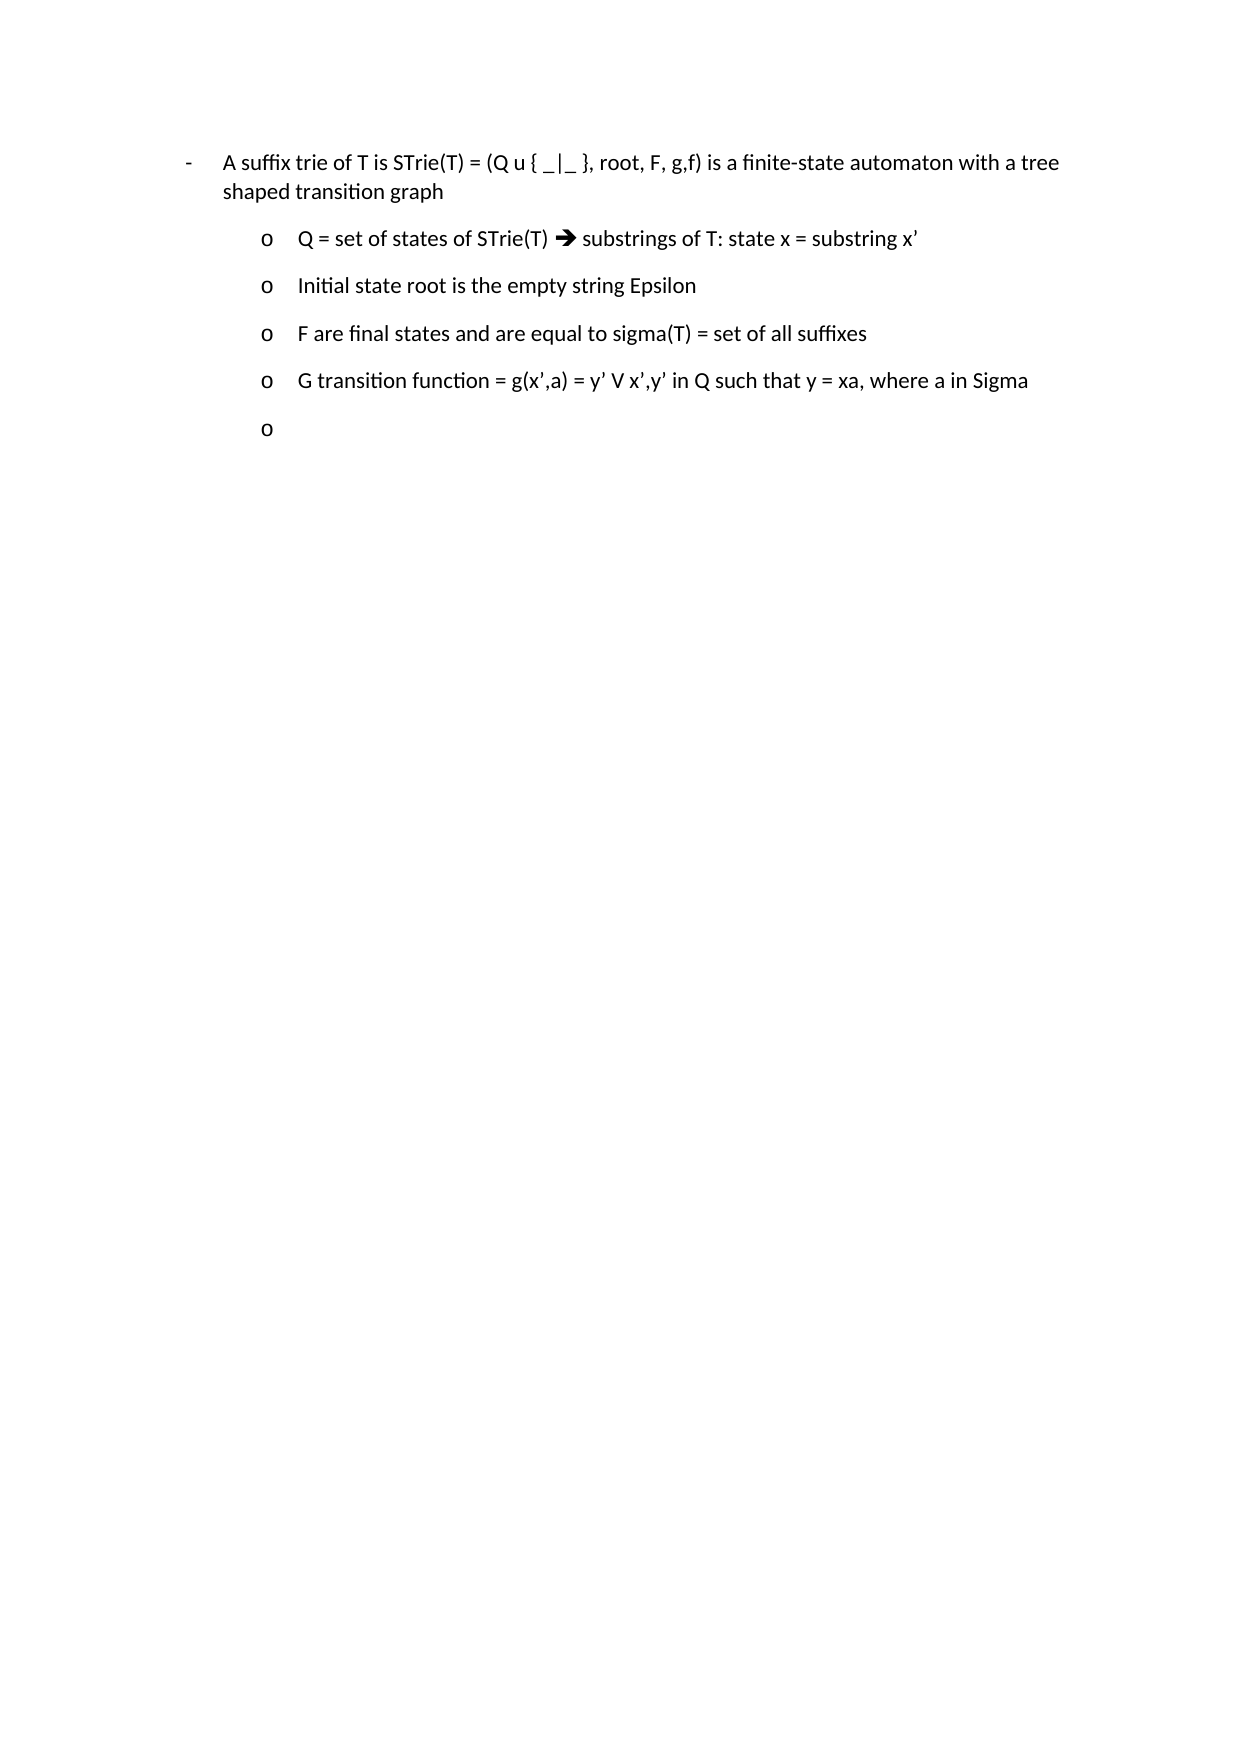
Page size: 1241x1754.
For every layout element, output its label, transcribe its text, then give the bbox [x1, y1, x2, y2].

list Initial state root is the empty string Epsilon [260, 271, 1093, 300]
list Q = set of states of STrie(T)  substrings of T: state x = substring x’ [260, 224, 1093, 253]
list F are final states and are equal to sigma(T) = set of all suffixes [260, 319, 1093, 348]
list A suffix trie of T is STrie(T) = (Q u { _|_ }, root, F, g,f) is a finite-state automaton with a tree shaped transition graph [185, 148, 1093, 205]
list G transition function = g(x’,a) = y’ V x’,y’ in Q such that y = xa, where a in Sigma [260, 366, 1093, 395]
